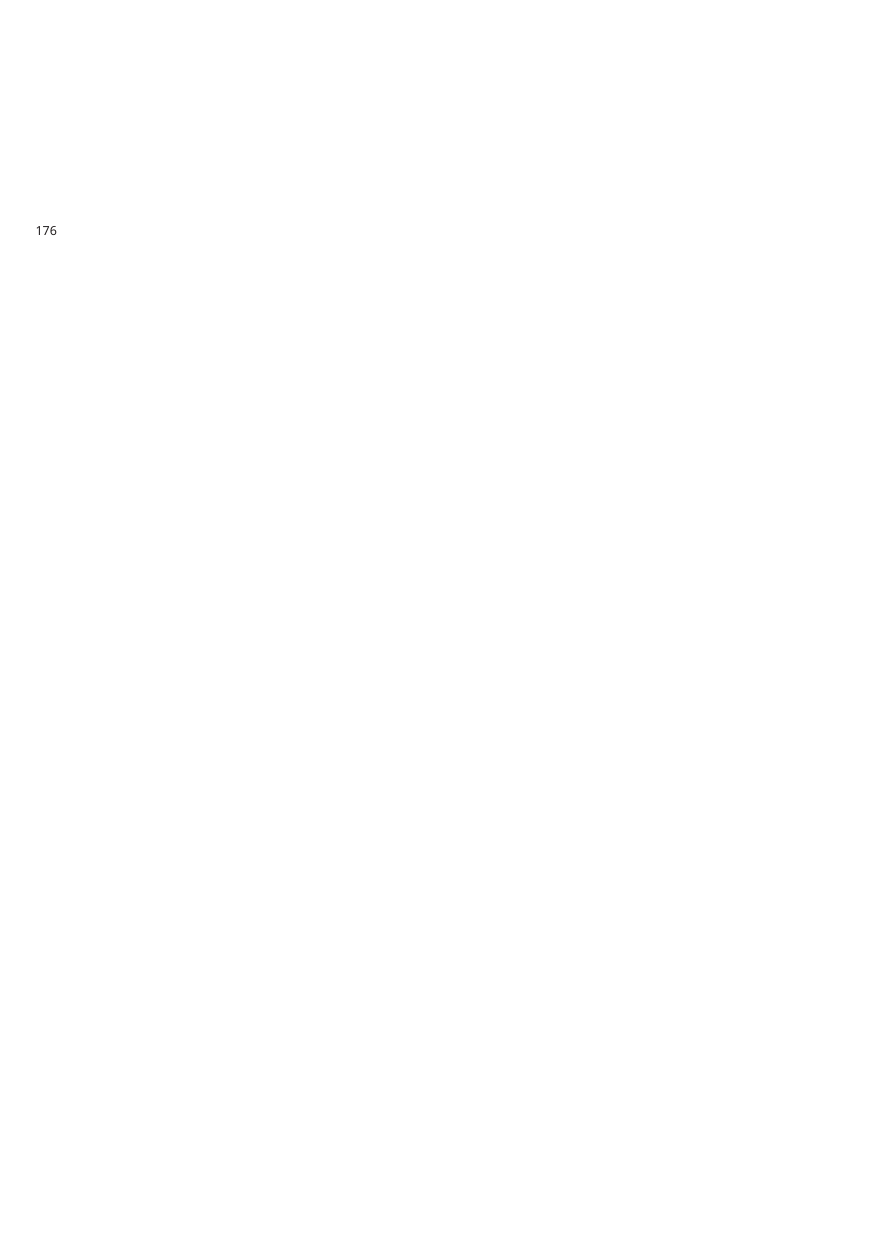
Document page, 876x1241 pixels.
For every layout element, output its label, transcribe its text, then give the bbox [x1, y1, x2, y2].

text 176 [35, 222, 406, 239]
